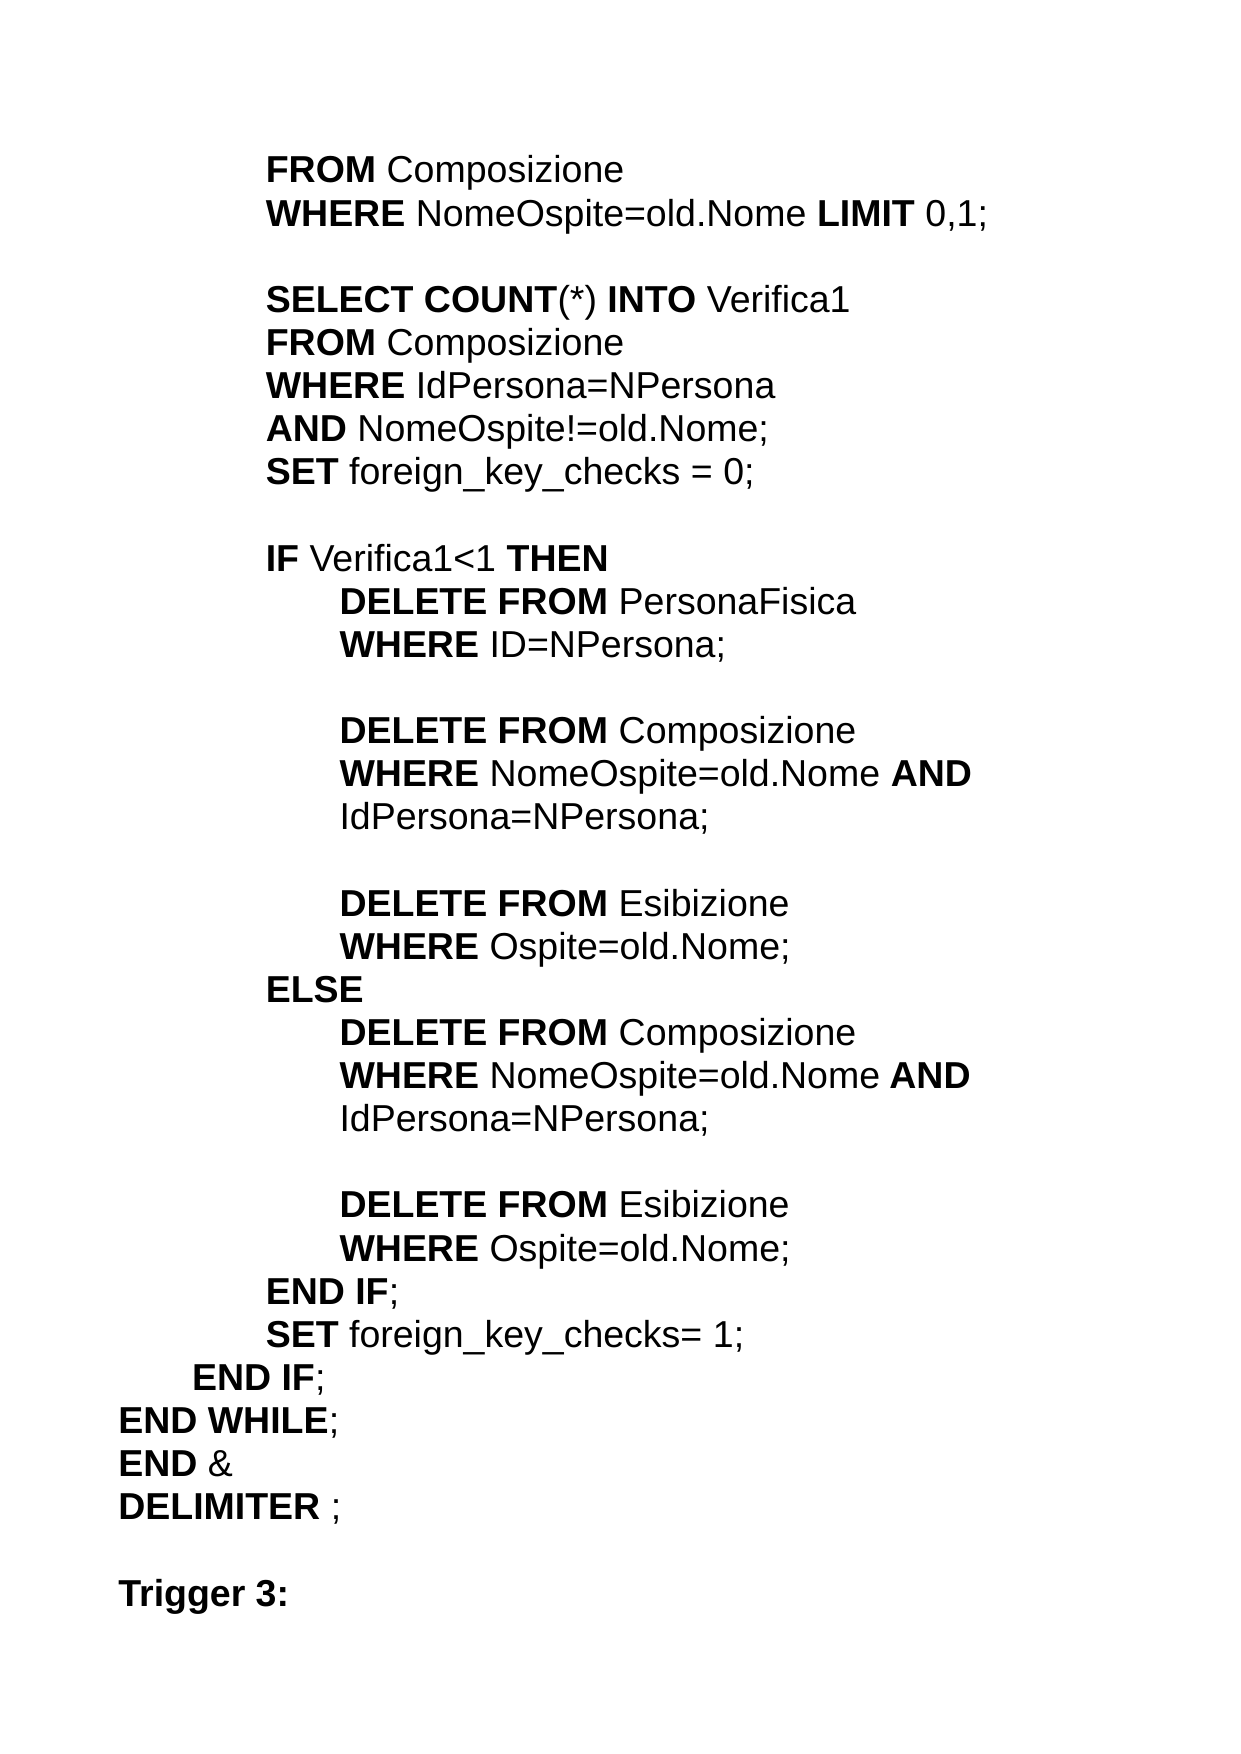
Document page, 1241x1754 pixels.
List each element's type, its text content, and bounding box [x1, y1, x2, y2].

text DELETE FROM Composizione [118, 708, 1122, 751]
text WHERE NomeOspite=old.Nome AND IdPersona=NPersona; [118, 1053, 1122, 1139]
text DELETE FROM Composizione [118, 1010, 1122, 1053]
text WHERE IdPersona=NPersona [118, 363, 1122, 406]
text WHERE Ospite=old.Nome; [118, 1226, 1122, 1269]
text SELECT COUNT(*) INTO Verifica1 [118, 277, 1122, 320]
text WHERE ID=NPersona; [118, 622, 1122, 665]
text DELETE FROM Esibizione [118, 881, 1122, 924]
text SET foreign_key_checks= 1; [118, 1312, 1122, 1355]
text FROM Composizione [118, 148, 1122, 191]
text END IF; [118, 1269, 1122, 1312]
text END & [118, 1441, 1122, 1484]
text Trigger 3: [118, 1571, 1122, 1614]
text END IF; [118, 1355, 1122, 1398]
text DELIMITER ; [118, 1484, 1122, 1528]
text END WHILE; [118, 1398, 1122, 1441]
text ELSE [118, 967, 1122, 1010]
text DELETE FROM PersonaFisica [118, 579, 1122, 622]
text WHERE NomeOspite=old.Nome LIMIT 0,1; [118, 191, 1122, 234]
text IF Verifica1<1 THEN [118, 536, 1122, 579]
text AND NomeOspite!=old.Nome; [118, 406, 1122, 449]
text FROM Composizione [118, 320, 1122, 363]
text WHERE NomeOspite=old.Nome AND IdPersona=NPersona; [118, 751, 1122, 838]
text WHERE Ospite=old.Nome; [118, 924, 1122, 967]
text DELETE FROM Esibizione [118, 1183, 1122, 1226]
text SET foreign_key_checks = 0; [118, 449, 1122, 493]
